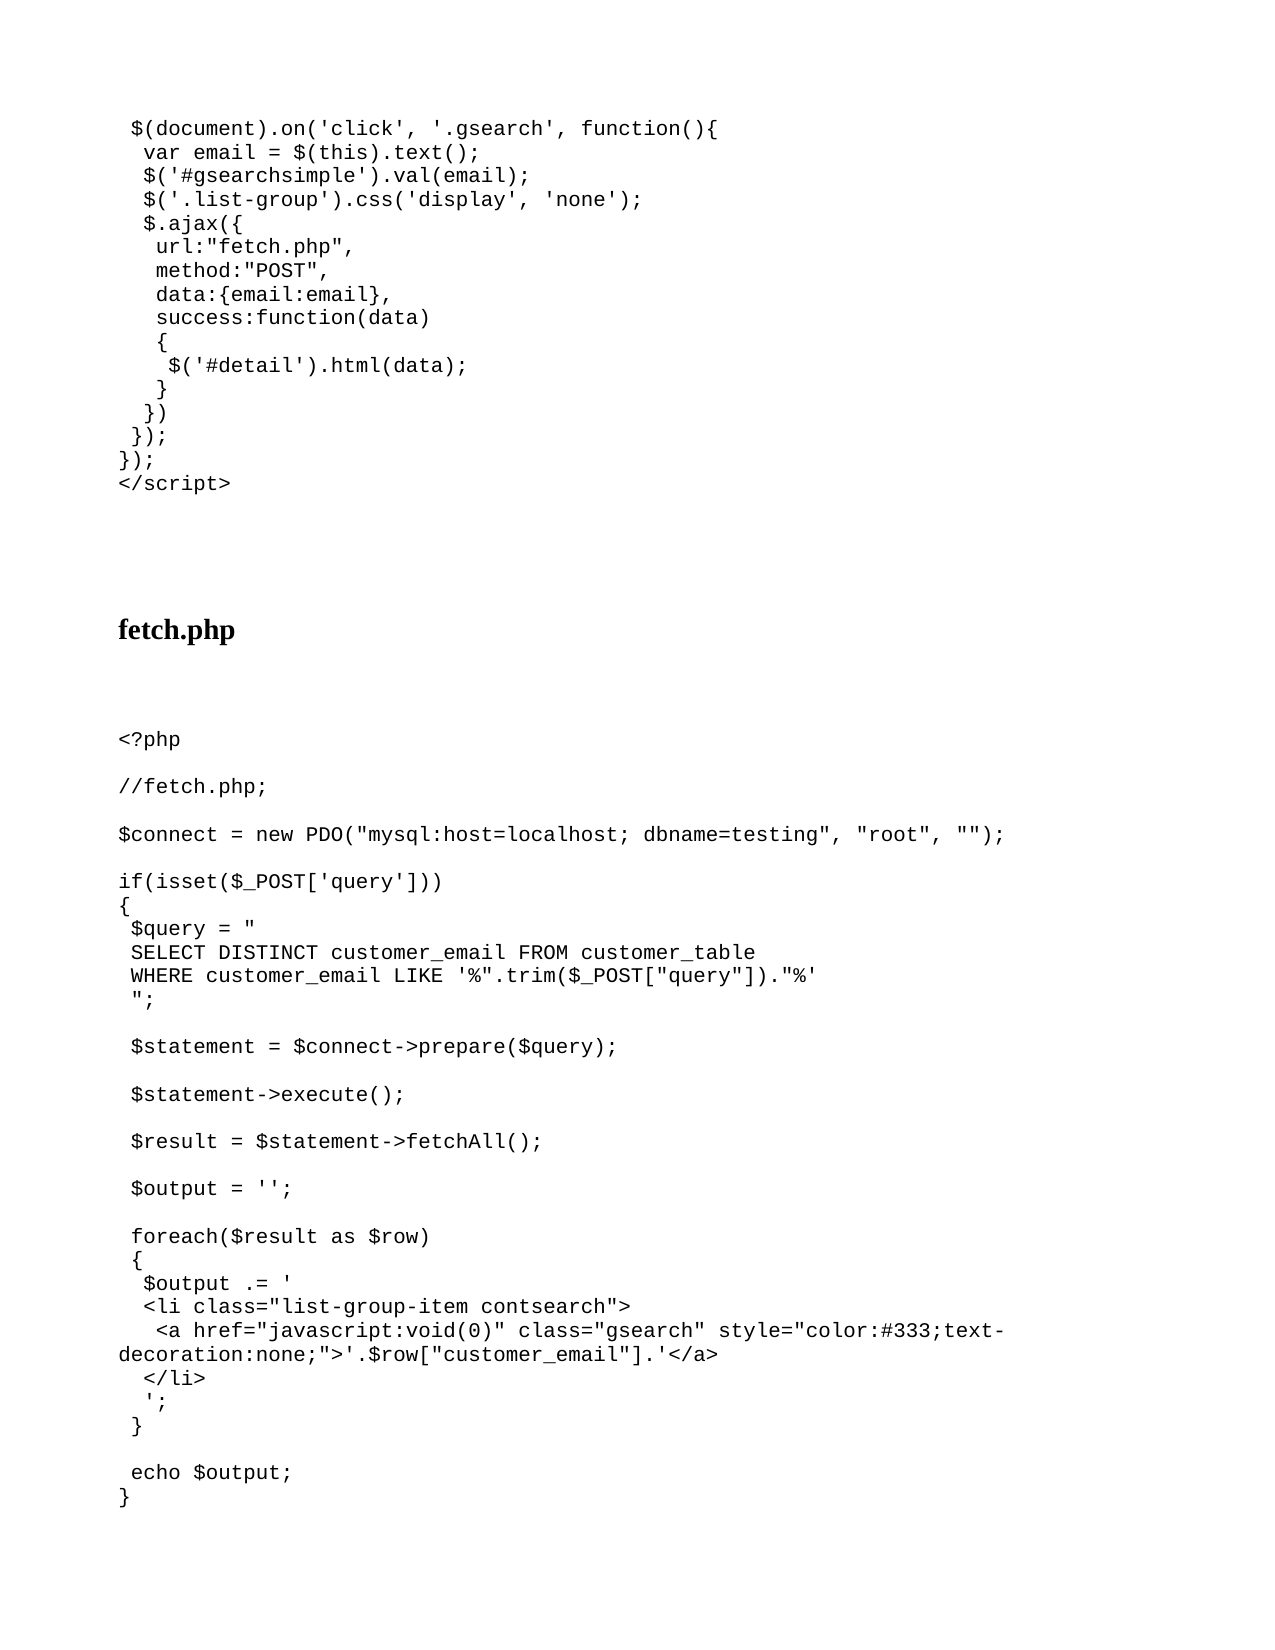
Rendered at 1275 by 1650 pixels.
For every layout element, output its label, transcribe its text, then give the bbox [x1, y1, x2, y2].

text }) [118, 402, 1157, 426]
text WHERE customer_email LIKE '%".trim($_POST["query"])."%' [118, 966, 1157, 989]
text url:"fetch.php", [118, 236, 1157, 260]
text SELECT DISTINCT customer_email FROM customer_table [118, 942, 1157, 966]
subtitle fetch.php [118, 612, 1157, 645]
text $('#gsearchsimple').val(email); [118, 165, 1157, 189]
text $result = $statement->fetchAll(); [118, 1131, 1157, 1155]
text $('#detail').html(data); [118, 354, 1157, 378]
text <?php [118, 729, 1157, 753]
text <a href="javascript:void(0)" class="gsearch" style="color:#333;text-decoration:none;">'.$row["customer_email"].'</a> [118, 1320, 1157, 1367]
text $(document).on('click', '.gsearch', function(){ [118, 118, 1157, 142]
text <li class="list-group-item contsearch"> [118, 1297, 1157, 1320]
text </li> [118, 1367, 1157, 1391]
text '; [118, 1391, 1157, 1415]
text foreach($result as $row) [118, 1226, 1157, 1249]
text </script> [118, 473, 1157, 496]
text success:function(data) [118, 307, 1157, 331]
text $statement->execute(); [118, 1084, 1157, 1107]
text { [118, 1249, 1157, 1273]
text }); [118, 449, 1157, 473]
text $output = ''; [118, 1178, 1157, 1202]
text //fetch.php; [118, 776, 1157, 800]
text "; [118, 989, 1157, 1013]
text $query = " [118, 918, 1157, 942]
text var email = $(this).text(); [118, 142, 1157, 165]
text } [118, 1415, 1157, 1438]
text $.ajax({ [118, 213, 1157, 236]
text } [118, 378, 1157, 402]
text { [118, 894, 1157, 918]
text $output .= ' [118, 1273, 1157, 1297]
text if(isset($_POST['query'])) [118, 871, 1157, 894]
text }); [118, 426, 1157, 449]
text { [118, 331, 1157, 354]
text $('.list-group').css('display', 'none'); [118, 189, 1157, 213]
text data:{email:email}, [118, 284, 1157, 307]
text $statement = $connect->prepare($query); [118, 1036, 1157, 1060]
text $connect = new PDO("mysql:host=localhost; dbname=testing", "root", ""); [118, 824, 1157, 847]
text } [118, 1486, 1157, 1509]
text method:"POST", [118, 260, 1157, 284]
text echo $output; [118, 1462, 1157, 1486]
